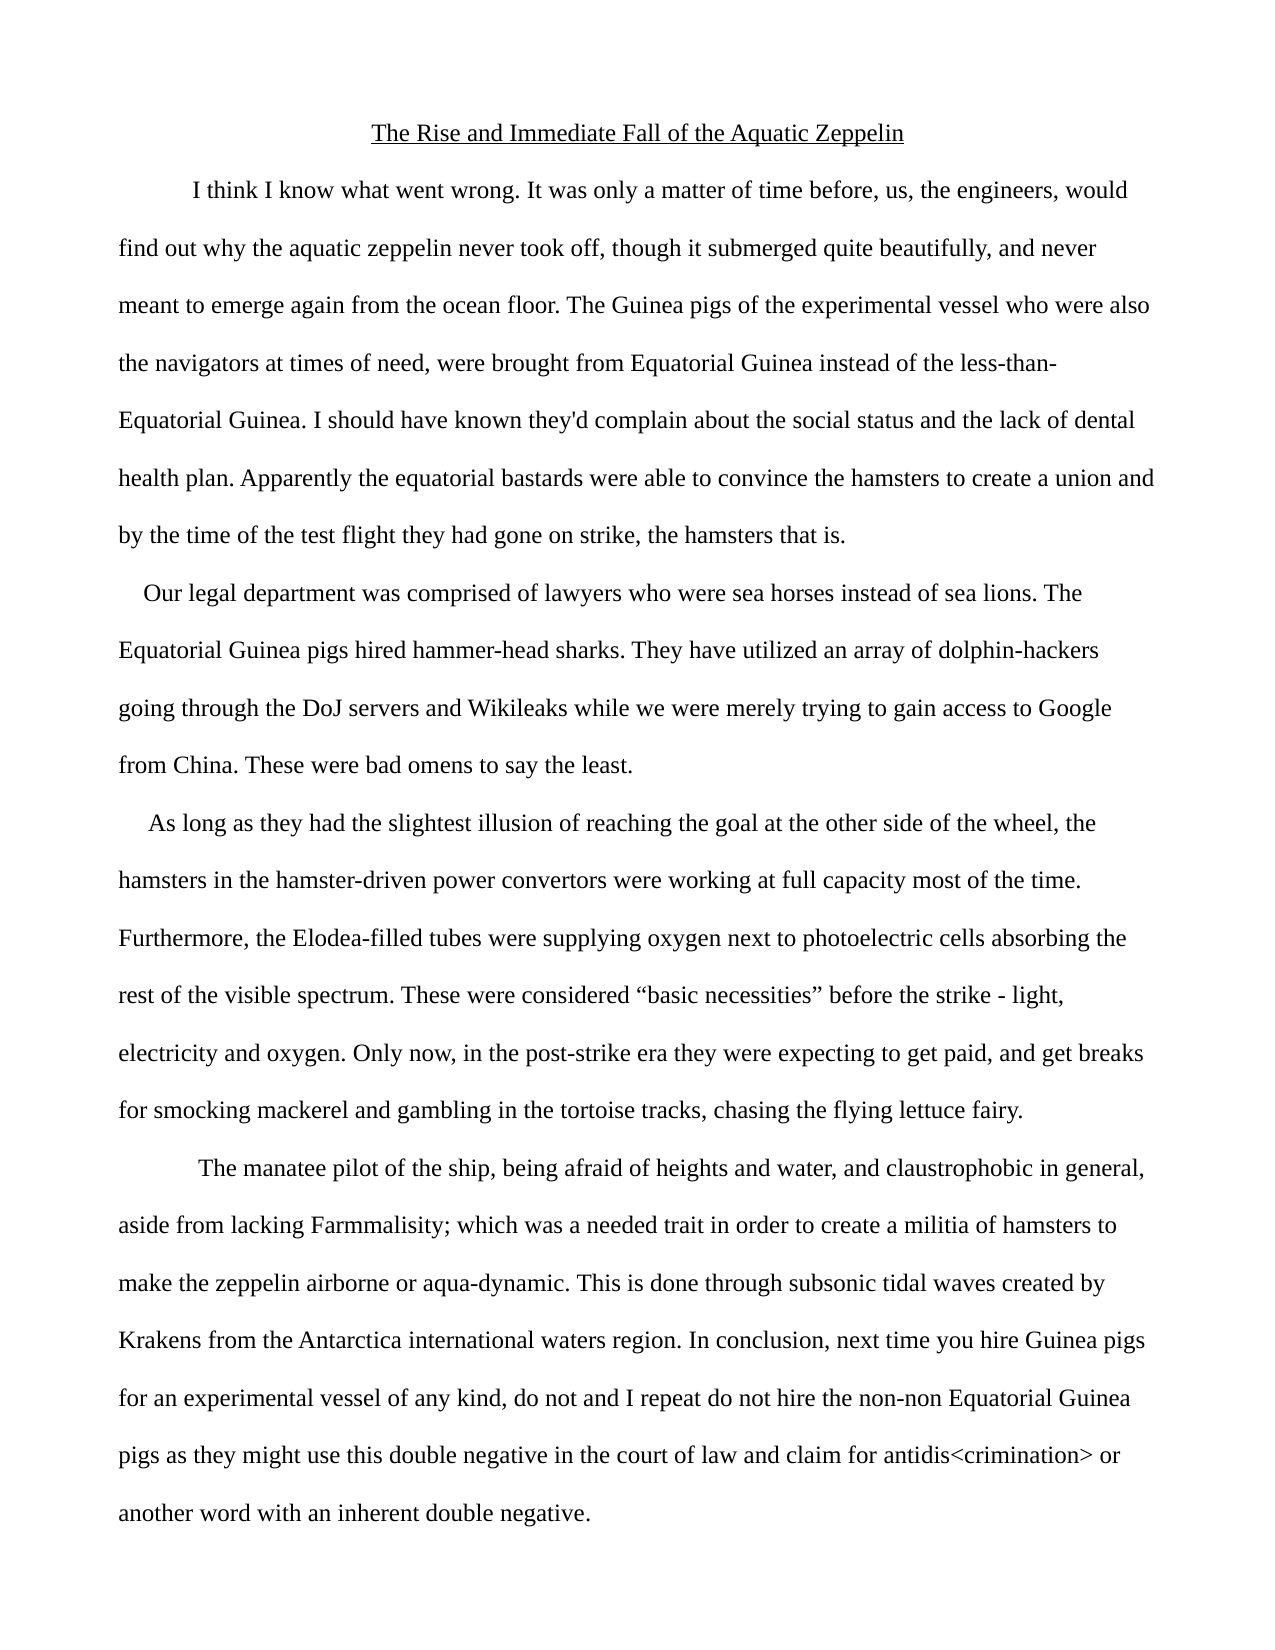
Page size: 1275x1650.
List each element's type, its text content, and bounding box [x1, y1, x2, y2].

text The Rise and Immediate Fall of the Aquatic Zeppelin [118, 118, 1157, 147]
text Our legal department was comprised of lawyers who were sea horses instead of sea lions. The Equatorial Guinea pigs hired hammer-head sharks. They have utilized an array of dolphin-hackers going through the DoJ servers and Wikileaks while we were merely trying to gain access to Google from China. These were bad omens to say the least. [118, 578, 1157, 779]
text As long as they had the slightest illusion of reaching the goal at the other side of the wheel, the hamsters in the hamster-driven power convertors were working at full capacity most of the time. Furthermore, the Elodea-filled tubes were supplying oxygen next to photoelectric cells absorbing the rest of the visible spectrum. These were considered “basic necessities” before the strike - light, electricity and oxygen. Only now, in the post-strike era they were expecting to get paid, and get breaks for smocking mackerel and gambling in the tortoise tracks, chasing the flying lettuce fairy. [118, 808, 1157, 1124]
text The manatee pilot of the ship, being afraid of heights and water, and claustrophobic in general, aside from lacking Farmmalisity; which was a needed trait in order to create a militia of hamsters to make the zeppelin airborne or aqua-dynamic. This is done through subsonic tidal waves created by Krakens from the Antarctica international waters region. In conclusion, next time you hire Guinea pigs for an experimental vessel of any kind, do not and I repeat do not hire the non-non Equatorial Guinea pigs as they might use this double negative in the court of law and claim for antidis<crimination> or another word with an inherent double negative. [118, 1153, 1157, 1527]
text I think I know what went wrong. It was only a matter of time before, us, the engineers, would find out why the aquatic zeppelin never took off, though it submerged quite beautifully, and never meant to emerge again from the ocean floor. The Guinea pigs of the experimental vessel who were also the navigators at times of need, were brought from Equatorial Guinea instead of the less-than-Equatorial Guinea. I should have known they'd complain about the social status and the lack of dental health plan. Apparently the equatorial bastards were able to convince the hamsters to create a union and by the time of the test flight they had gone on strike, the hamsters that is. [118, 176, 1157, 549]
